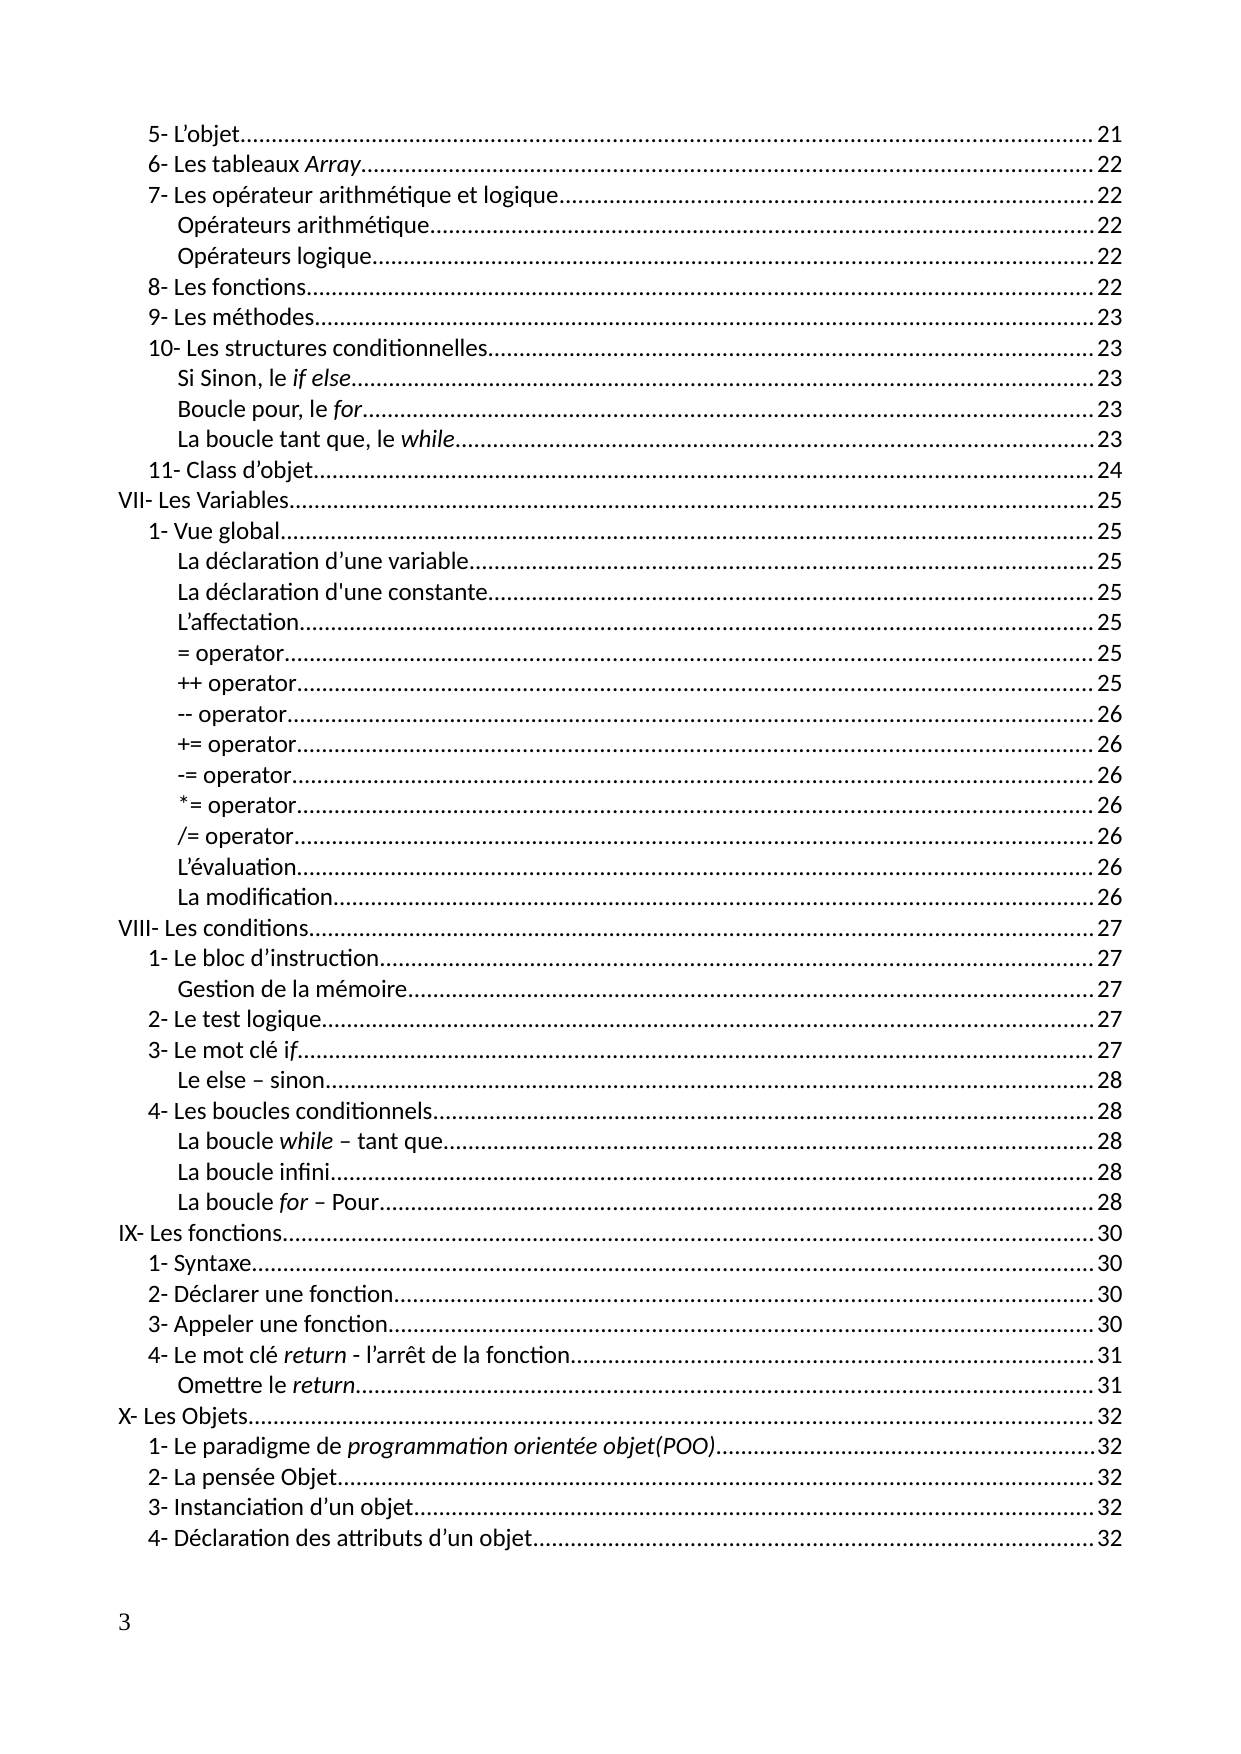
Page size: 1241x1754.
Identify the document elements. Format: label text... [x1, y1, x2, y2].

text Le else – sinon 28 [177, 1064, 1122, 1095]
text ++ operator 25 [177, 667, 1122, 698]
text Opérateurs logique 22 [177, 240, 1122, 271]
text La boucle for – Pour 28 [177, 1186, 1122, 1217]
text -- operator 26 [177, 698, 1122, 728]
text 4- Le mot clé return - l’arrêt de la fonction 31 [148, 1339, 1122, 1369]
text *= operator 26 [177, 789, 1122, 820]
text La déclaration d'une constante 25 [177, 576, 1122, 606]
text 1- Le bloc d’instruction 27 [148, 942, 1122, 973]
text La boucle while – tant que 28 [177, 1125, 1122, 1156]
text 4- Les boucles conditionnels 28 [148, 1095, 1122, 1125]
text 10- Les structures conditionnelles 23 [148, 332, 1122, 362]
text 1- Vue global 25 [148, 515, 1122, 545]
text Opérateurs arithmétique 22 [177, 210, 1122, 240]
text = operator 25 [177, 637, 1122, 667]
text VIII- Les conditions 27 [118, 912, 1122, 942]
text Gestion de la mémoire 27 [177, 973, 1122, 1003]
text 5- L’objet 21 [148, 118, 1122, 149]
text 3- Appeler une fonction 30 [148, 1308, 1122, 1339]
text L’affectation 25 [177, 606, 1122, 637]
text 2- La pensée Objet 32 [148, 1461, 1122, 1492]
text 9- Les méthodes 23 [148, 301, 1122, 332]
text X- Les Objets 32 [118, 1400, 1122, 1431]
text La modification 26 [177, 881, 1122, 912]
text 3- Le mot clé if 27 [148, 1034, 1122, 1064]
text La boucle tant que, le while 23 [177, 423, 1122, 454]
text 11- Class d’objet 24 [148, 454, 1122, 484]
text 4- Déclaration des attributs d’un objet 32 [148, 1522, 1122, 1553]
text 1- Le paradigme de programmation orientée objet(POO) 32 [148, 1431, 1122, 1461]
text -= operator 26 [177, 759, 1122, 789]
text 6- Les tableaux Array 22 [148, 149, 1122, 179]
text 3- Instanciation d’un objet 32 [148, 1492, 1122, 1522]
text Omettre le return 31 [177, 1369, 1122, 1400]
text 2- Déclarer une fonction 30 [148, 1278, 1122, 1308]
text L’évaluation 26 [177, 851, 1122, 881]
text 7- Les opérateur arithmétique et logique 22 [148, 179, 1122, 210]
text 2- Le test logique 27 [148, 1003, 1122, 1034]
text Boucle pour, le for 23 [177, 393, 1122, 423]
text La déclaration d’une variable 25 [177, 545, 1122, 576]
text IX- Les fonctions 30 [118, 1217, 1122, 1247]
text += operator 26 [177, 728, 1122, 759]
text 8- Les fonctions 22 [148, 271, 1122, 301]
text /= operator 26 [177, 820, 1122, 851]
text La boucle infini 28 [177, 1156, 1122, 1186]
text VII- Les Variables 25 [118, 484, 1122, 515]
text Si Sinon, le if else 23 [177, 362, 1122, 393]
text 1- Syntaxe 30 [148, 1247, 1122, 1278]
